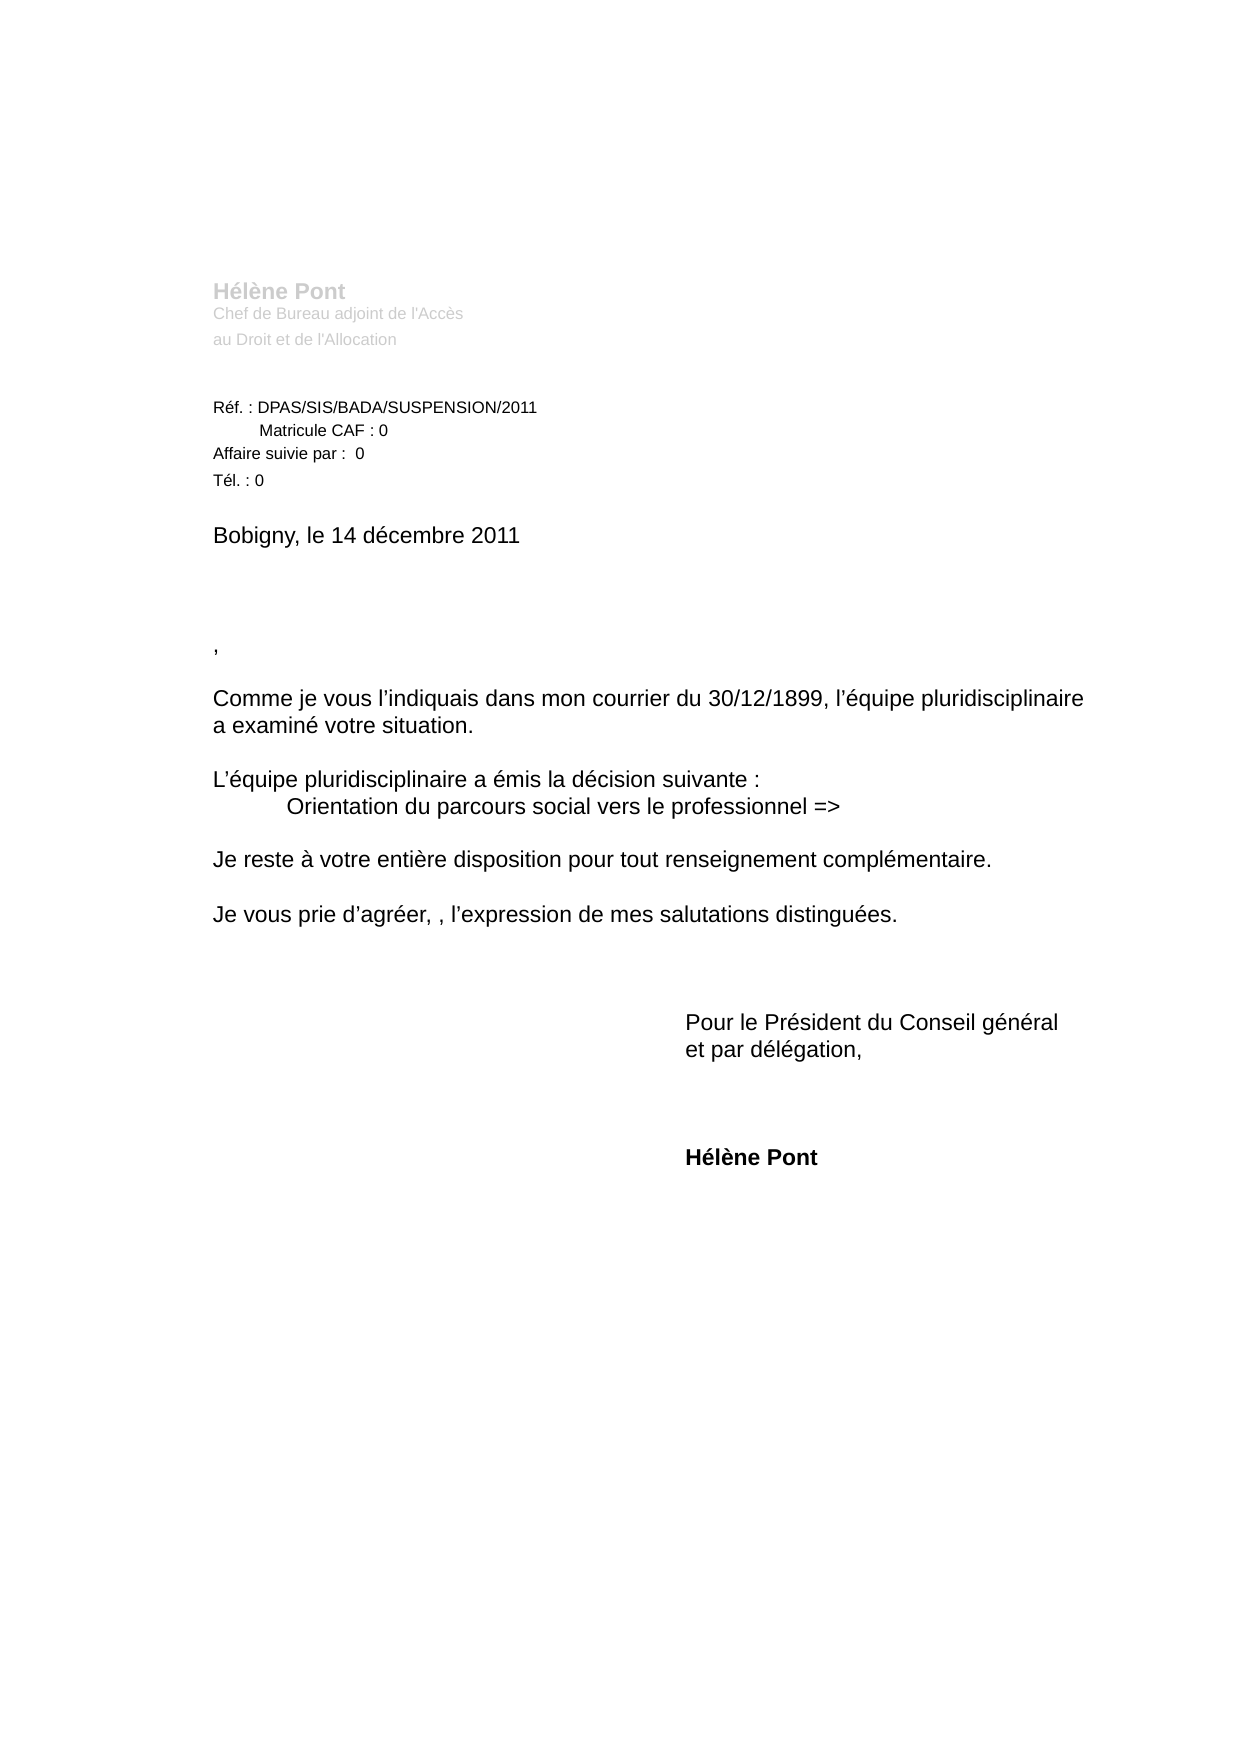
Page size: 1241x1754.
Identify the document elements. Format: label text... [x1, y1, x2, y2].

table_cell Réf. : DPAS/SIS/BADA/SUSPENSION/2011 Matricule CAF : 0 [213, 395, 655, 441]
text , [213, 630, 1092, 657]
text Je vous prie d’agréer, , l’expression de mes salutations distinguées. [213, 900, 1092, 927]
text Hélène Pont [685, 1144, 1092, 1171]
table_cell Bobigny, le 14 décembre 2011 [213, 521, 1089, 548]
text L’équipe pluridisciplinaire a émis la décision suivante : [213, 765, 1092, 792]
table_cell [213, 361, 1089, 379]
text Pour le Président du Conseil général [685, 1008, 1092, 1035]
table_header Hélène Pont Chef de Bureau adjoint de l'Accès au Droit et de l'Allocation [213, 278, 655, 361]
text et par délégation, [685, 1035, 1092, 1062]
text Comme je vous l’indiquais dans mon courrier du 30/12/1899, l’équipe pluridisciplinaire a examiné votre situation. [213, 684, 1092, 738]
table_cell [655, 379, 1089, 491]
text Je reste à votre entière disposition pour tout renseignement complémentaire. [213, 846, 1092, 873]
table_cell [213, 379, 655, 395]
table_header [655, 278, 1089, 361]
table_cell Tél. : 0 [213, 468, 655, 491]
table_cell Affaire suivie par : 0 [213, 441, 655, 468]
table_cell [213, 491, 1089, 521]
text Orientation du parcours social vers le professionnel => [213, 792, 1092, 819]
